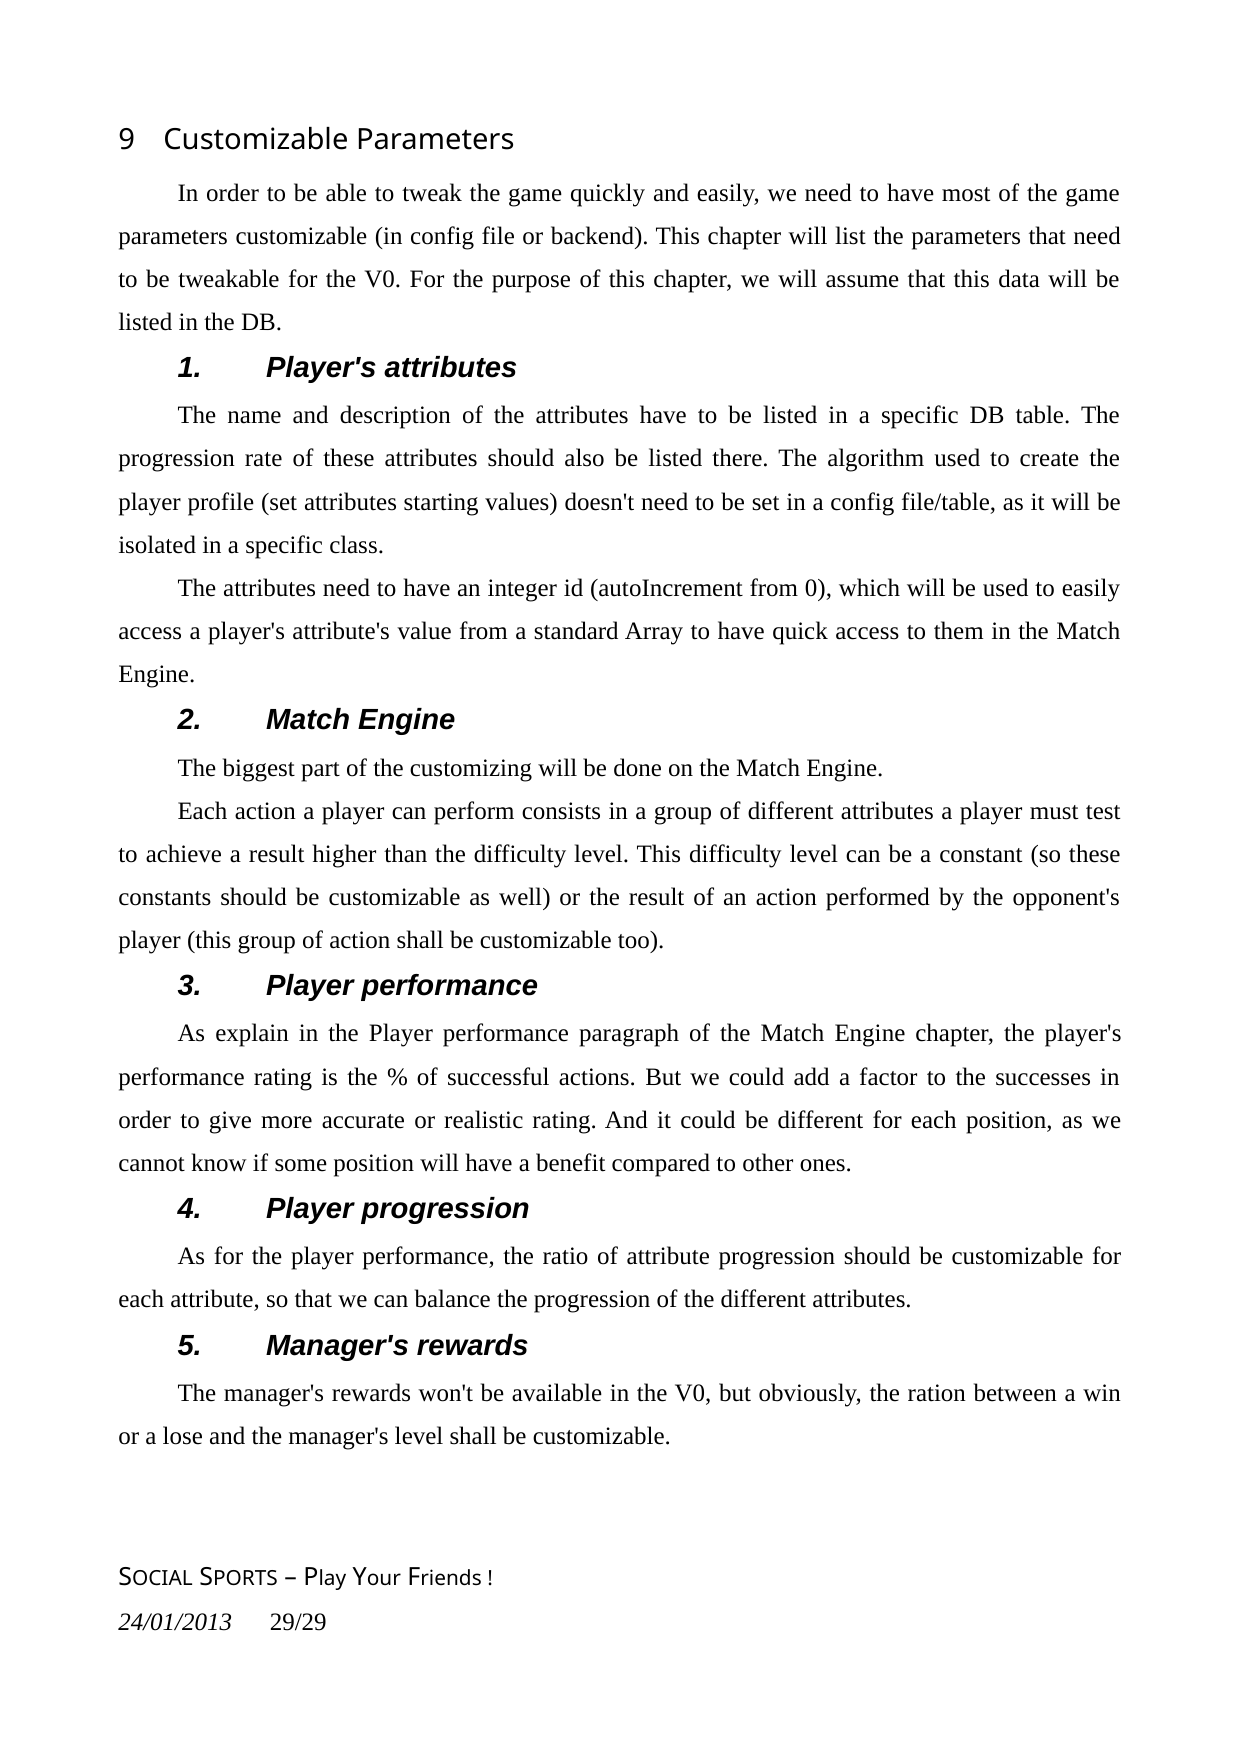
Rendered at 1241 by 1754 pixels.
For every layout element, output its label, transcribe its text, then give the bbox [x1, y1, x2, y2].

subtitle Player performance [118, 968, 1122, 1002]
subtitle Player progression [118, 1191, 1122, 1224]
subtitle Customizable Parameters [118, 118, 1122, 158]
text In order to be able to tweak the game quickly and easily, we need to have most of the game parameters customizable (in config file or backend). This chapter will list the parameters that need to be tweakable for the V0. For the purpose of this chapter, we will assume that this data will be listed in the DB. [118, 178, 1122, 336]
text The name and description of the attributes have to be listed in a specific DB table. The progression rate of these attributes should also be listed there. The algorithm used to create the player profile (set attributes starting values) doesn't need to be set in a config file/table, as it will be isolated in a specific class. [118, 400, 1122, 558]
subtitle Match Engine [118, 702, 1122, 736]
subtitle Player's attributes [118, 350, 1122, 384]
text As for the player performance, the ratio of attribute progression should be customizable for each attribute, so that we can balance the progression of the different attributes. [118, 1241, 1122, 1313]
text As explain in the Player performance paragraph of the Match Engine chapter, the player's performance rating is the % of successful actions. But we could add a factor to the successes in order to give more accurate or realistic rating. And it could be different for each position, as we cannot know if some position will have a benefit compared to other ones. [118, 1018, 1122, 1177]
text The attributes need to have an integer id (autoIncrement from 0), which will be used to easily access a player's attribute's value from a standard Array to have quick access to them in the Match Engine. [118, 573, 1122, 688]
text The manager's rewards won't be available in the V0, but obviously, the ration between a win or a lose and the manager's level shall be customizable. [118, 1378, 1122, 1450]
subtitle Manager's rewards [118, 1328, 1122, 1361]
text Each action a player can perform consists in a group of different attributes a player must test to achieve a result higher than the difficulty level. This difficulty level can be a constant (so these constants should be customizable as well) or the result of an action performed by the opponent's player (this group of action shall be customizable too). [118, 796, 1122, 954]
text The biggest part of the customizing will be done on the Match Engine. [118, 753, 1122, 781]
